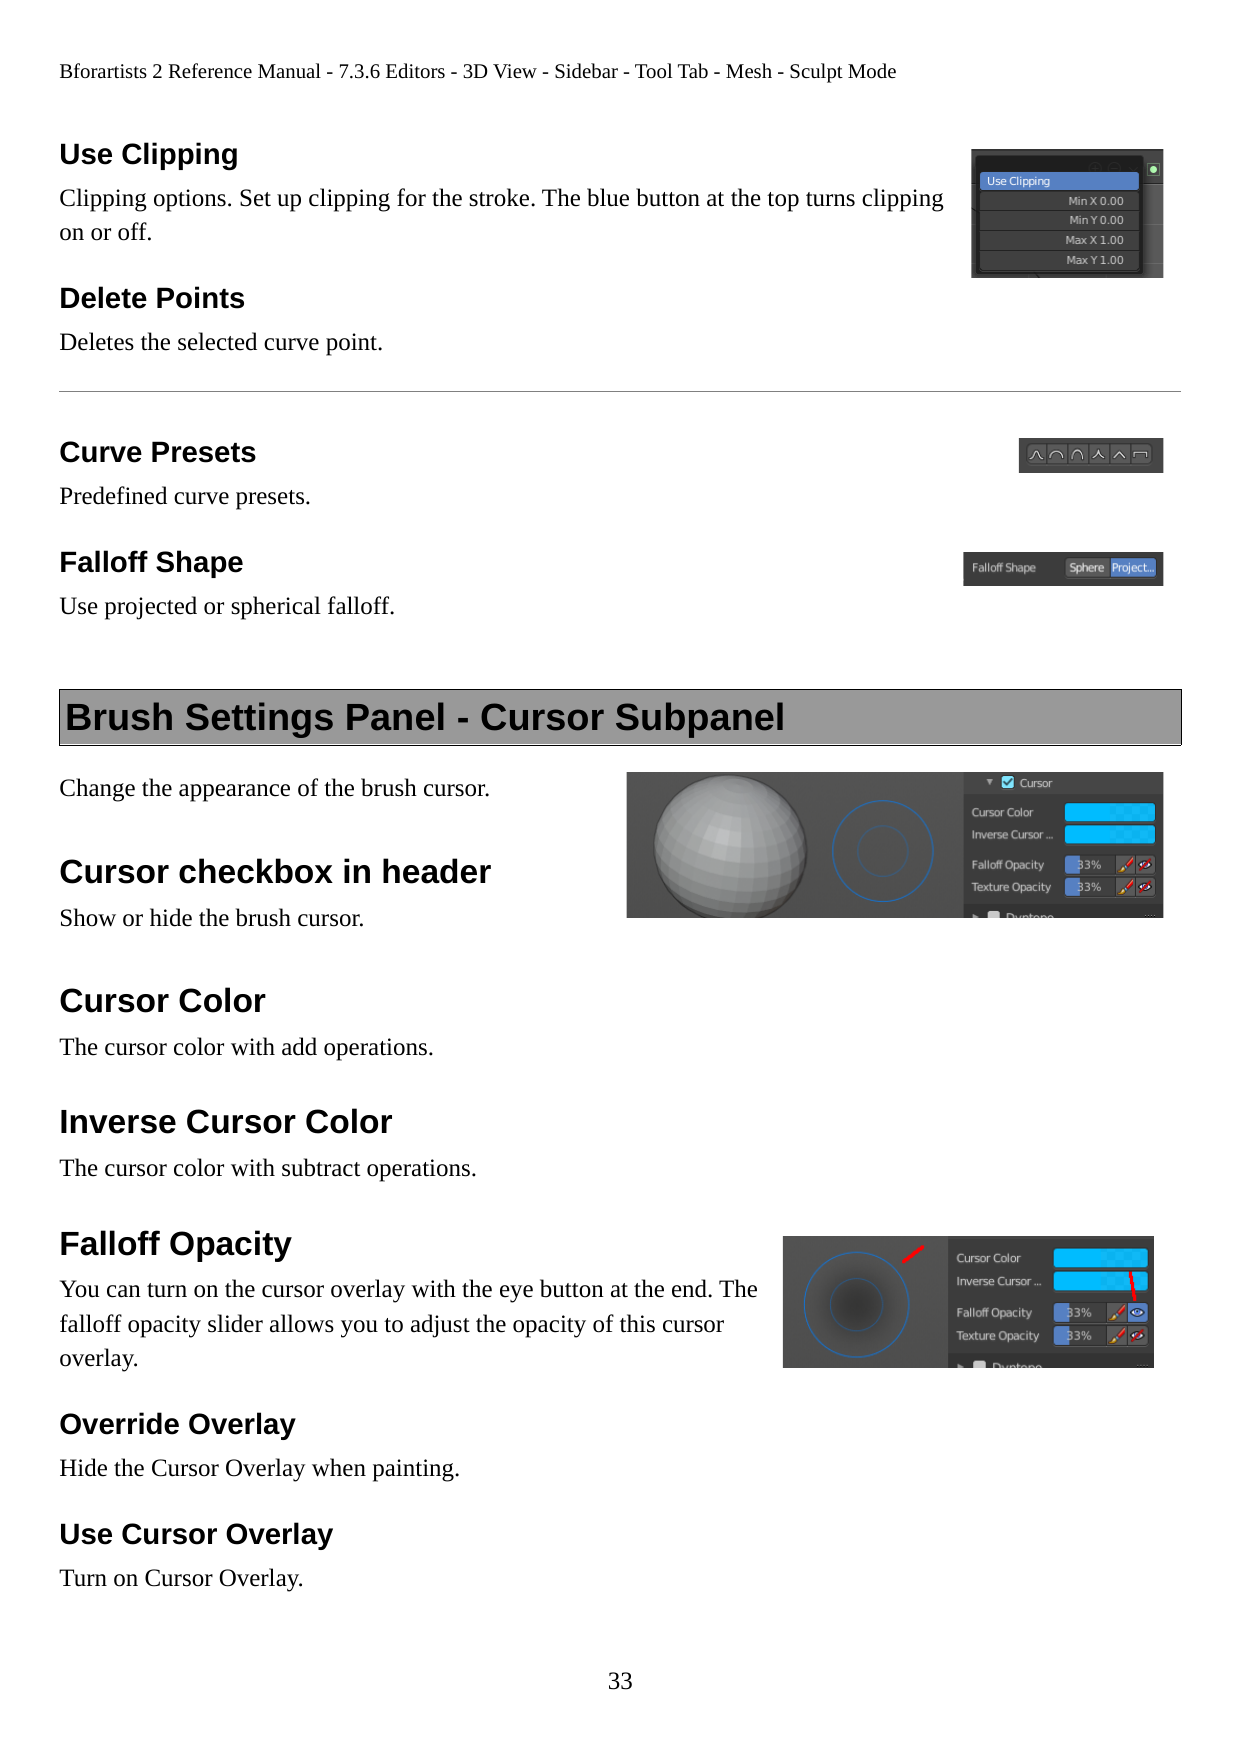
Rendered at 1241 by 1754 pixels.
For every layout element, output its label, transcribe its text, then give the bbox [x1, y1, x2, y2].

subtitle Override Overlay [59, 1407, 1181, 1441]
subtitle Cursor Color [59, 981, 1181, 1020]
subtitle Falloff Shape [59, 545, 1181, 579]
picture [1018, 438, 1164, 473]
subtitle Use Clipping [59, 137, 1181, 170]
subtitle Use Cursor Overlay [59, 1517, 1181, 1551]
text Deletes the selected curve point. [59, 327, 1181, 356]
text Clipping options. Set up clipping for the stroke. The blue button at the top turns clipping on or off. [59, 183, 971, 246]
subtitle Delete Points [59, 281, 1181, 315]
text Use projected or spherical falloff. [59, 591, 1181, 620]
subtitle [1164, 852, 1181, 890]
picture [626, 772, 1164, 918]
text Change the appearance of the brush cursor. [59, 773, 626, 802]
text Show or hide the brush cursor. [59, 903, 1181, 932]
text The cursor color with subtract operations. [59, 1153, 1181, 1182]
subtitle Cursor checkbox in header [59, 852, 626, 890]
subtitle Falloff Opacity [59, 1223, 1181, 1262]
table_header Brush Settings Panel - Cursor Subpanel [60, 690, 1181, 744]
picture [971, 149, 1164, 278]
subtitle Curve Presets [59, 435, 1181, 469]
text Hide the Cursor Overlay when painting. [59, 1453, 1181, 1482]
text The cursor color with add operations. [59, 1032, 1181, 1061]
picture [782, 1236, 1154, 1368]
text You can turn on the cursor overlay with the eye button at the end. The falloff opacity slider allows you to adjust the opacity of this cursor overlay. [59, 1274, 1181, 1372]
text Predefined curve presets. [59, 481, 1181, 510]
text Turn on Cursor Overlay. [59, 1563, 1181, 1592]
subtitle Inverse Cursor Color [59, 1102, 1181, 1141]
picture [963, 552, 1164, 586]
